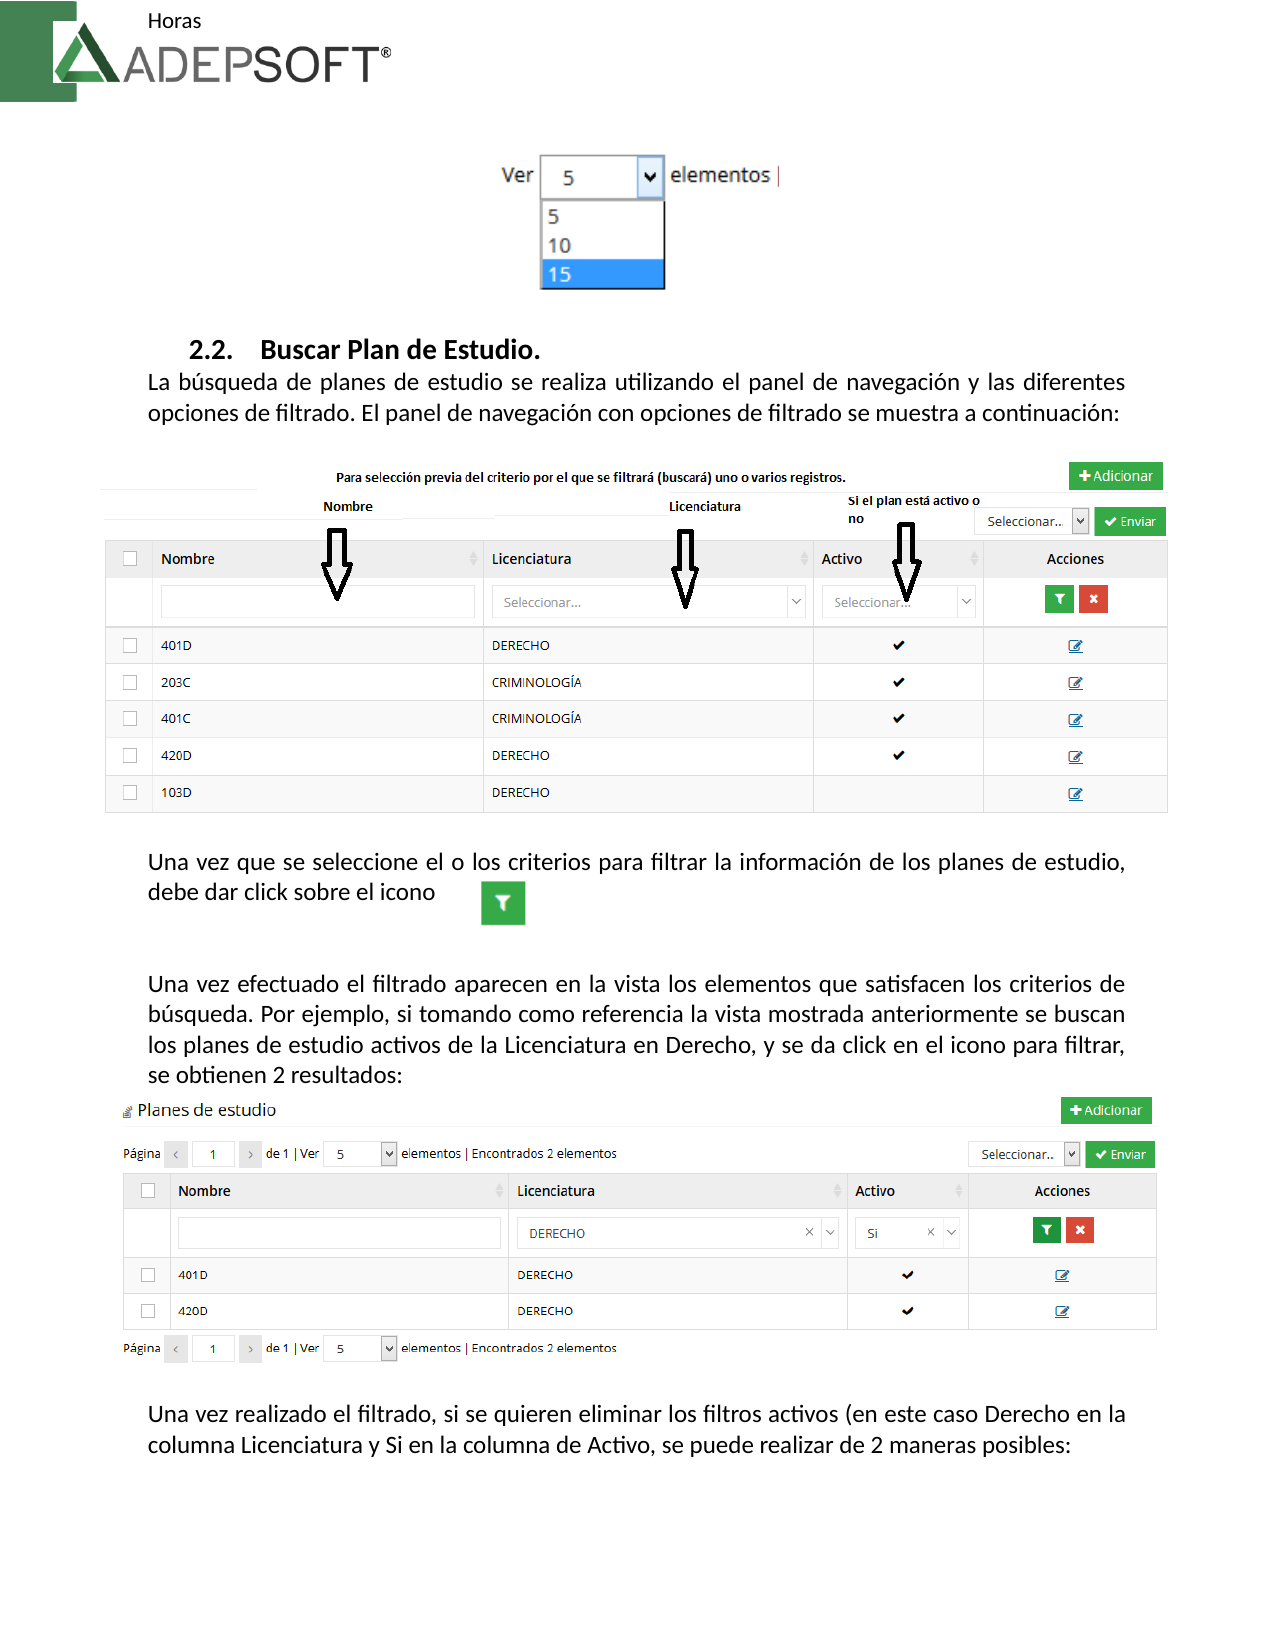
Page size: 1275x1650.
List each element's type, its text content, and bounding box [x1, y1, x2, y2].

list Buscar Plan de Estudio. [148, 331, 1127, 366]
text Una vez que se seleccione el o los criterios para filtrar la información de los planes de estudio, debe dar click sobre el icono [148, 846, 1127, 907]
text Una vez efectuado el filtrado aparecen en la vista los elementos que satisfacen los criterios de búsqueda. Por ejemplo, si tomando como referencia la vista mostrada anteriormente se buscan los planes de estudio activos de la Licenciatura en Derecho, y se da click en el icono para filtrar, se obtienen 2 resultados: [148, 968, 1127, 1090]
picture [53, 21, 392, 83]
text La búsqueda de planes de estudio se realiza utilizando el panel de navegación y las diferentes opciones de filtrado. El panel de navegación con opciones de filtrado se muestra a continuación: [148, 366, 1127, 427]
text Una vez realizado el filtrado, si se quieren eliminar los filtros activos (en este caso Derecho en la columna Licenciatura y Si en la columna de Activo, se puede realizar de 2 maneras posibles: [148, 1398, 1127, 1459]
